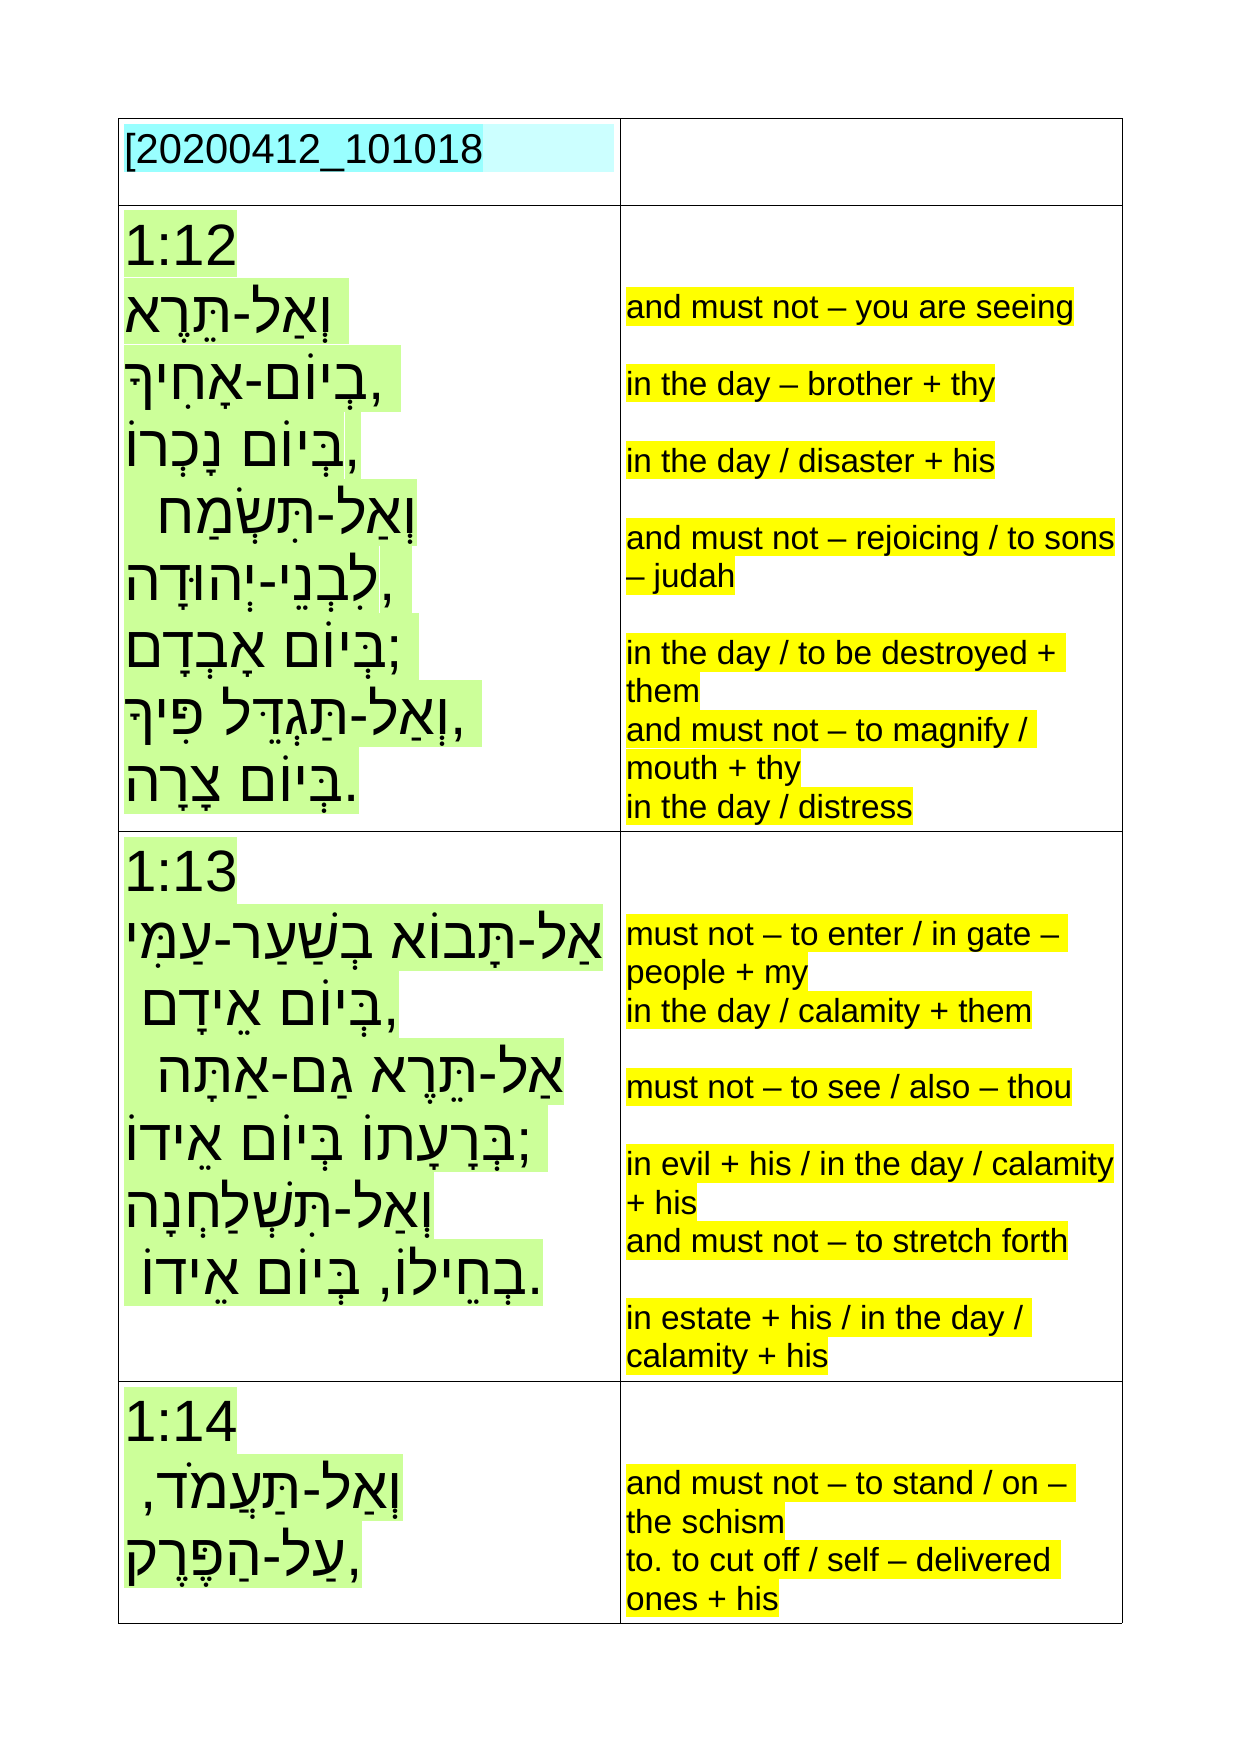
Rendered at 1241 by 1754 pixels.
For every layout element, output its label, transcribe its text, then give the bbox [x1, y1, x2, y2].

table_cell 1:13 אַל-תָּבוֹא בְשַׁעַר-עַמִּי בְּיוֹם אֵידָם, אַל-תֵּרֶא גַם-אַתָּה בְּרָעָתוֹ בְּיוֹם אֵידוֹ; וְאַל-תִּשְׁלַחְנָה בְחֵילוֹ, בְּיוֹם אֵידוֹ. [119, 832, 620, 1381]
table_cell and must not – you are seeing in the day – brother + thy in the day / disaster + his and must not – rejoicing / to sons – judah in the day / to be destroyed + them and must not – to magnify / mouth + thy in the day / distress [621, 206, 1122, 831]
table_cell must not – to enter / in gate – people + my in the day / calamity + them must not – to see / also – thou in evil + his / in the day / calamity + his and must not – to stretch forth in estate + his / in the day / calamity + his [621, 832, 1122, 1381]
table_cell and must not – to stand / on – the schism to. to cut off / self – delivered ones + his [621, 1382, 1122, 1623]
table_cell [621, 119, 1122, 204]
table_cell 1:12 וְאַל-תֵּרֶא בְיוֹם-אָחִיךָ, בְּיוֹם נָכְרוֹ, וְאַל-תִּשְׂמַח לִבְנֵי-יְהוּדָה, בְּיוֹם אָבְדָם; וְאַל-תַּגְדֵּל פִּיךָ, בְּיוֹם צָרָה. [119, 206, 620, 831]
table_cell [20200412_101018 [119, 119, 620, 204]
table_cell 1:14 וְאַל-תַּעֲמֹד, עַל-הַפֶּרֶק, לְהַכְרִית, אֶת-פְּלִיטָיו; וְאַל-תַּסְגֵּר שְׂרִידָיו, בְּיוֹם צָרָה. [119, 1382, 620, 1623]
